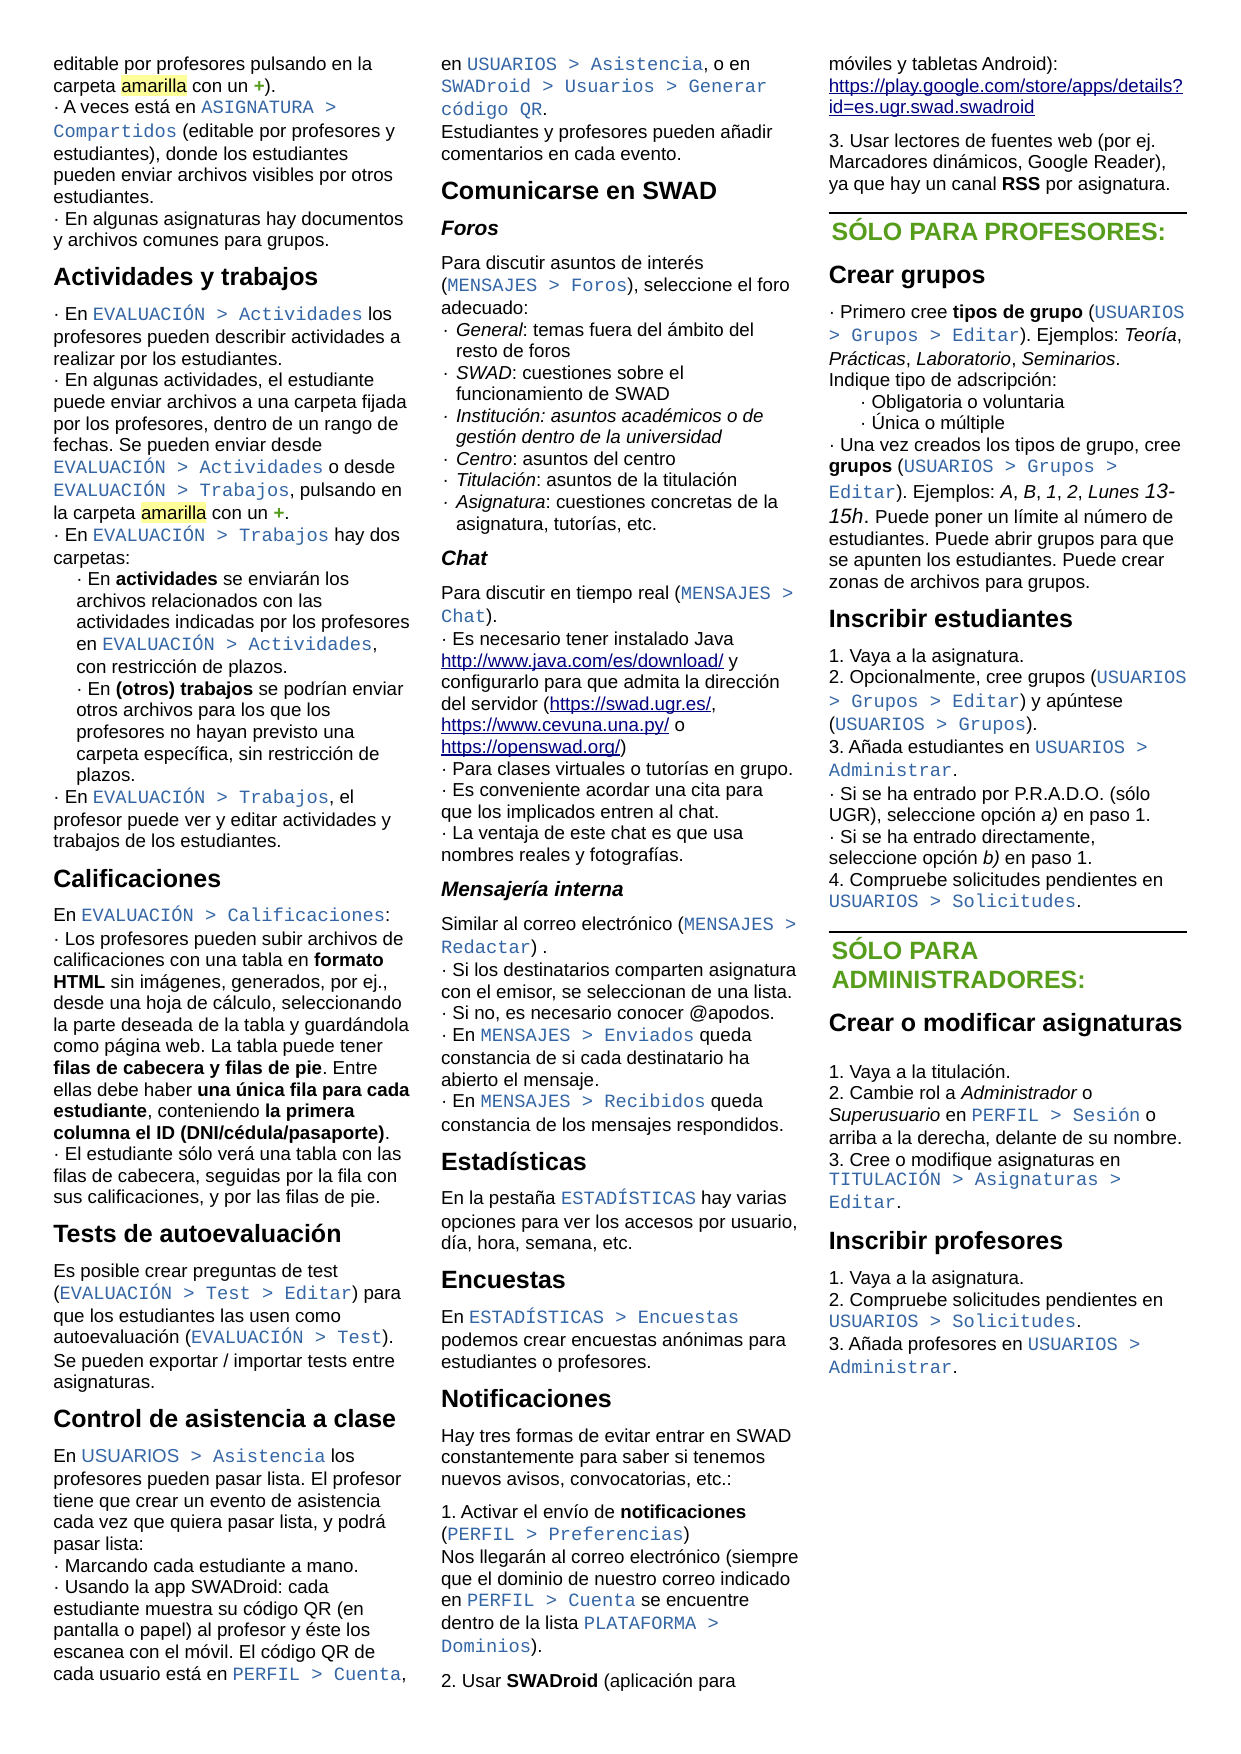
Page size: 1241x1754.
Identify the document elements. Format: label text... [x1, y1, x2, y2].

text · Para clases virtuales o tutorías en grupo. [441, 757, 799, 779]
text 3. Cree o modifique asignaturas en TITULACIÓN > Asignaturas > Editar. [828, 1148, 1187, 1214]
text En EVALUACIÓN > Calificaciones: [53, 904, 411, 927]
text · En MENSAJES > Enviados queda constancia de si cada destinatario ha abierto el mensaje. [441, 1024, 799, 1090]
text 3. Usar lectores de fuentes web (por ej. Marcadores dinámicos, Google Reader), ya que hay un canal RSS por asignatura. [828, 129, 1187, 194]
text 2. Opcionalmente, cree grupos (USUARIOS > Grupos > Editar) y apúntese (USUARIOS > Grupos). [828, 666, 1187, 736]
text 3. Añada estudiantes en USUARIOS > Administrar. [828, 736, 1187, 782]
text en USUARIOS > Asistencia, o en SWADroid > Usuarios > Generar código QR. [441, 53, 799, 121]
text · Es necesario tener instalado Java [441, 628, 799, 649]
text 2. Compruebe solicitudes pendientes en USUARIOS > Solicitudes. [828, 1288, 1187, 1333]
text móviles y tabletas Android): https://play.google.com/store/apps/details?id=es.ugr.swad.swadroid [828, 53, 1187, 118]
text · A veces está en ASIGNATURA > Compartidos (editable por profesores y estudiantes), donde los estudiantes pueden enviar archivos visibles por otros estudiantes. [53, 96, 411, 207]
text · Obligatoria o voluntaria [860, 391, 1187, 412]
text En la pestaña ESTADÍSTICAS hay varias opciones para ver los accesos por usuario, día, hora, semana, etc. [441, 1187, 799, 1253]
text · Los profesores pueden subir archivos de calificaciones con una tabla en formato HTML sin imágenes, generados, por ej., desde una hoja de cálculo, seleccionando la parte deseada de la tabla y guardándola como página web. La tabla puede tener filas de cabecera y filas de pie. Entre ellas debe haber una única fila para cada estudiante, conteniendo la primera columna el ID (DNI/cédula/pasaporte). · El estudiante sólo verá una tabla con las filas de cabecera, seguidas por la fila con sus calificaciones, y por las filas de pie. [53, 927, 411, 1208]
text · Marcando cada estudiante a mano. [53, 1554, 411, 1576]
text · Única o múltiple [860, 412, 1187, 434]
text Actividades y trabajos [53, 262, 411, 291]
text Chat [441, 546, 799, 570]
text Calificaciones [53, 864, 411, 892]
text SÓLO PARA PROFESORES: [828, 213, 1187, 249]
text · La ventaja de este chat es que usa nombres reales y fotografías. [441, 822, 799, 865]
text · En algunas asignaturas hay documentos y archivos comunes para grupos. [53, 207, 411, 251]
text Encuestas [441, 1265, 799, 1294]
text · En EVALUACIÓN > Actividades los profesores pueden describir actividades a realizar por los estudiantes. [53, 303, 411, 369]
text 3. Añada profesores en USUARIOS > Administrar. [828, 1333, 1187, 1379]
text 1. Vaya a la asignatura. [828, 1267, 1187, 1288]
text editable por profesores pulsando en la carpeta amarilla con un +). [53, 53, 411, 96]
text · General: temas fuera del ámbito del resto de foros [442, 318, 799, 361]
text Similar al correo electrónico (MENSAJES > Redactar) . [441, 913, 799, 959]
text · SWAD: cuestiones sobre el funcionamiento de SWAD [442, 361, 799, 404]
text Para discutir asuntos de interés (MENSAJES > Foros), seleccione el foro adecuado: [441, 252, 799, 318]
text · Asignatura: cuestiones concretas de la asignatura, tutorías, etc. [442, 491, 799, 534]
text http://www.java.com/es/download/ y configurarlo para que admita la dirección del servidor (https://swad.ugr.es/, https://www.cevuna.una.py/ o https://openswad.org/) [441, 649, 799, 757]
text Inscribir estudiantes [828, 604, 1187, 633]
text · Si se ha entrado por P.R.A.D.O. (sólo UGR), seleccione opción a) en paso 1. [828, 782, 1187, 825]
text Para discutir en tiempo real (MENSAJES > Chat). [441, 581, 799, 628]
text Nos llegarán al correo electrónico (siempre que el dominio de nuestro correo indicado en PERFIL > Cuenta se encuentre dentro de la lista PLATAFORMA > Dominios). [441, 1546, 799, 1658]
text 2. Usar SWADroid (aplicación para [441, 1670, 799, 1692]
text · En MENSAJES > Recibidos queda constancia de los mensajes respondidos. [441, 1090, 799, 1135]
text Estudiantes y profesores pueden añadir comentarios en cada evento. [441, 121, 799, 164]
text · Centro: asuntos del centro [442, 448, 799, 469]
text Comunicarse en SWAD [441, 176, 799, 204]
text SÓLO PARA ADMINISTRADORES: [828, 932, 1187, 996]
text Es posible crear preguntas de test (EVALUACIÓN > Test > Editar) para que los estudiantes las usen como autoevaluación (EVALUACIÓN > Test). Se pueden exportar / importar tests entre asignaturas. [53, 1260, 411, 1393]
text · En EVALUACIÓN > Trabajos hay dos carpetas: [53, 523, 411, 568]
text · Una vez creados los tipos de grupo, cree grupos (USUARIOS > Grupos > Editar). Ejemplos: A, B, 1, 2, Lunes 13-15h. Puede poner un límite al número de estudiantes. Puede abrir grupos para que se apunten los estudiantes. Puede crear zonas de archivos para grupos. [828, 434, 1187, 592]
text 2. Cambie rol a Administrador o Superusuario en PERFIL > Sesión o arriba a la derecha, delante de su nombre. [828, 1082, 1187, 1148]
text 1. Vaya a la asignatura. [828, 644, 1187, 666]
text · En EVALUACIÓN > Trabajos, el profesor puede ver y editar actividades y trabajos de los estudiantes. [53, 786, 411, 852]
text Foros [441, 216, 799, 240]
text · Usando la app SWADroid: cada estudiante muestra su código QR (en pantalla o papel) al profesor y éste los escanea con el móvil. El código QR de cada usuario está en PERFIL > Cuenta, [53, 1576, 411, 1686]
text Hay tres formas de evitar entrar en SWAD constantemente para saber si tenemos nuevos avisos, convocatorias, etc.: [441, 1424, 799, 1489]
text · Primero cree tipos de grupo (USUARIOS > Grupos > Editar). Ejemplos: Teoría, Prácticas, Laboratorio, Seminarios. Indique tipo de adscripción: [828, 301, 1187, 391]
text Control de asistencia a clase [53, 1404, 411, 1433]
text · Titulación: asuntos de la titulación [442, 469, 799, 491]
text Inscribir profesores [828, 1226, 1187, 1255]
text Notificaciones [441, 1384, 799, 1413]
text 4. Compruebe solicitudes pendientes en USUARIOS > Solicitudes. [828, 868, 1187, 913]
text · Si los destinatarios comparten asignatura con el emisor, se seleccionan de una lista. [441, 959, 799, 1002]
text Crear grupos [828, 260, 1187, 289]
text En ESTADÍSTICAS > Encuestas podemos crear encuestas anónimas para estudiantes o profesores. [441, 1306, 799, 1372]
text En USUARIOS > Asistencia los profesores pueden pasar lista. El profesor tiene que crear un evento de asistencia cada vez que quiera pasar lista, y podrá pasar lista: [53, 1445, 411, 1554]
text 1. Activar el envío de notificaciones (PERFIL > Preferencias) [441, 1501, 799, 1546]
text · Si se ha entrado directamente, seleccione opción b) en paso 1. [828, 825, 1187, 868]
text 1. Vaya a la titulación. [828, 1061, 1187, 1082]
text Mensajería interna [441, 877, 799, 901]
text · Si no, es necesario conocer @apodos. [441, 1002, 799, 1024]
text · En actividades se enviarán los archivos relacionados con las actividades indicadas por los profesores en EVALUACIÓN > Actividades, con restricción de plazos. [76, 568, 411, 678]
text · En algunas actividades, el estudiante puede enviar archivos a una carpeta fijada por los profesores, dentro de un rango de fechas. Se pueden enviar desde EVALUACIÓN > Actividades o desde EVALUACIÓN > Trabajos, pulsando en la carpeta amarilla con un +. [53, 369, 411, 523]
text · Es conveniente acordar una cita para que los implicados entren al chat. [441, 779, 799, 822]
text · En (otros) trabajos se podrían enviar otros archivos para los que los profesores no hayan previsto una carpeta específica, sin restricción de plazos. [76, 678, 411, 786]
text Tests de autoevaluación [53, 1219, 411, 1248]
text Estadísticas [441, 1147, 799, 1175]
text · Institución: asuntos académicos o de gestión dentro de la universidad [442, 404, 799, 448]
text Crear o modificar asignaturas [828, 1008, 1187, 1037]
